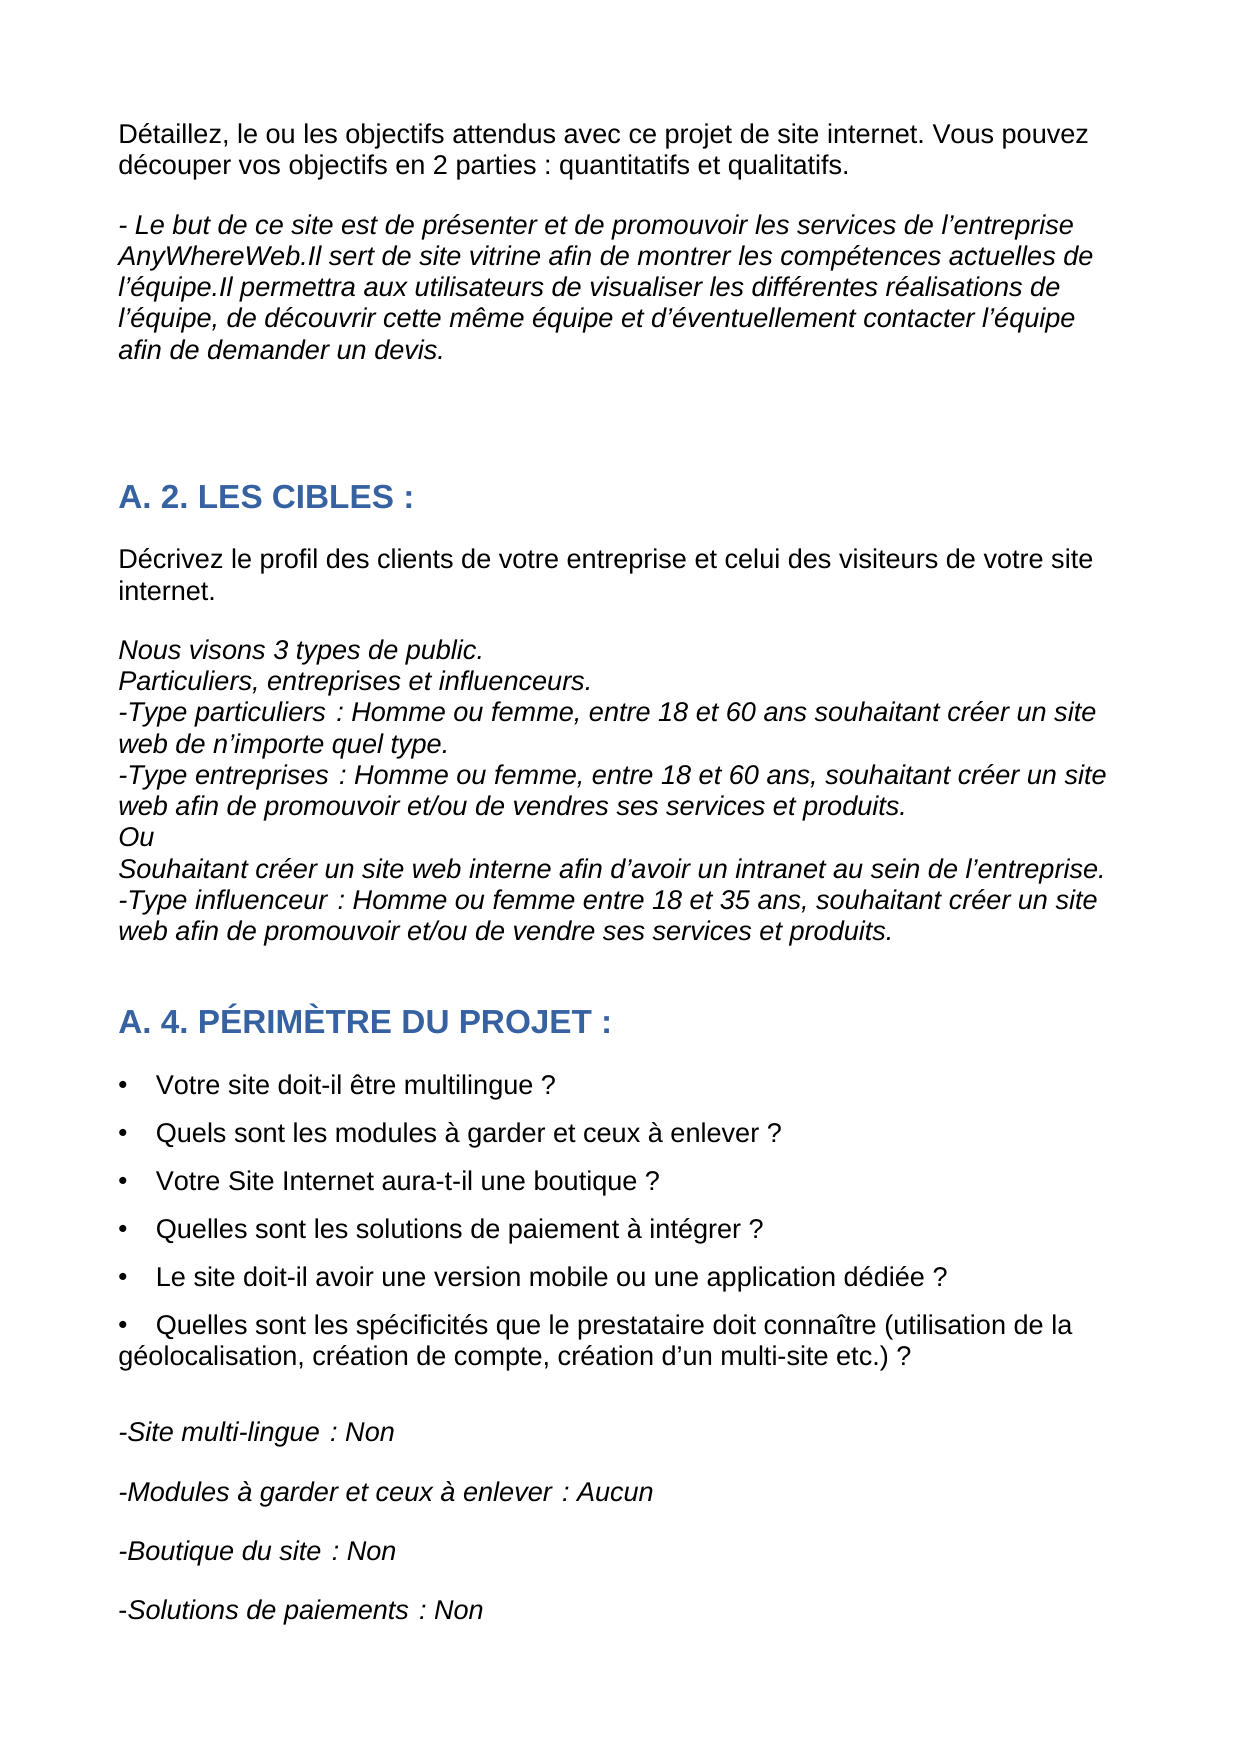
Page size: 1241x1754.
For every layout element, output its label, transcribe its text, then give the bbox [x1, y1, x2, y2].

text Particuliers, entreprises et influenceurs. [118, 665, 1122, 696]
text -Type entreprises : Homme ou femme, entre 18 et 60 ans, souhaitant créer un site web afin de promouvoir et/ou de vendres ses services et produits. [118, 759, 1122, 821]
text Ou [118, 821, 1122, 853]
list Quelles sont les solutions de paiement à intégrer ? [81, 1213, 1122, 1244]
text -Solutions de paiements : Non [118, 1594, 1122, 1625]
text Décrivez le profil des clients de votre entreprise et celui des visiteurs de votre site internet. [118, 543, 1122, 606]
text Souhaitant créer un site web interne afin d’avoir un intranet au sein de l’entreprise. [118, 853, 1122, 884]
text -Boutique du site : Non [118, 1535, 1122, 1566]
text Nous visons 3 types de public. [118, 634, 1122, 665]
text A. 4. périmètre du projet : [118, 1002, 1122, 1041]
text Détaillez, le ou les objectifs attendus avec ce projet de site internet. Vous pouvez découper vos objectifs en 2 parties : quantitatifs et qualitatifs. [118, 118, 1122, 181]
text -Type particuliers : Homme ou femme, entre 18 et 60 ans souhaitant créer un site web de n’importe quel type. [118, 696, 1122, 759]
list Votre Site Internet aura-t-il une boutique ? [81, 1165, 1122, 1196]
list Votre site doit-il être multilingue ? [81, 1069, 1122, 1100]
list Quels sont les modules à garder et ceux à enlever ? [81, 1117, 1122, 1148]
text -Site multi-lingue : Non [118, 1416, 1122, 1448]
text -Type influenceur : Homme ou femme entre 18 et 35 ans, souhaitant créer un site web afin de promouvoir et/ou de vendre ses services et produits. [118, 884, 1122, 946]
text -Modules à garder et ceux à enlever : Aucun [118, 1476, 1122, 1507]
text A. 2. Les cibles : [118, 477, 1122, 515]
list Le site doit-il avoir une version mobile ou une application dédiée ? [81, 1261, 1122, 1292]
text - Le but de ce site est de présenter et de promouvoir les services de l’entreprise AnyWhereWeb.Il sert de site vitrine afin de montrer les compétences actuelles de l’équipe.Il permettra aux utilisateurs de visualiser les différentes réalisations de l’équipe, de découvrir cette même équipe et d’éventuellement contacter l’équipe afin de demander un devis. [118, 209, 1122, 365]
list Quelles sont les spécificités que le prestataire doit connaître (utilisation de la géolocalisation, création de compte, création d’un multi-site etc.) ? [81, 1309, 1122, 1372]
